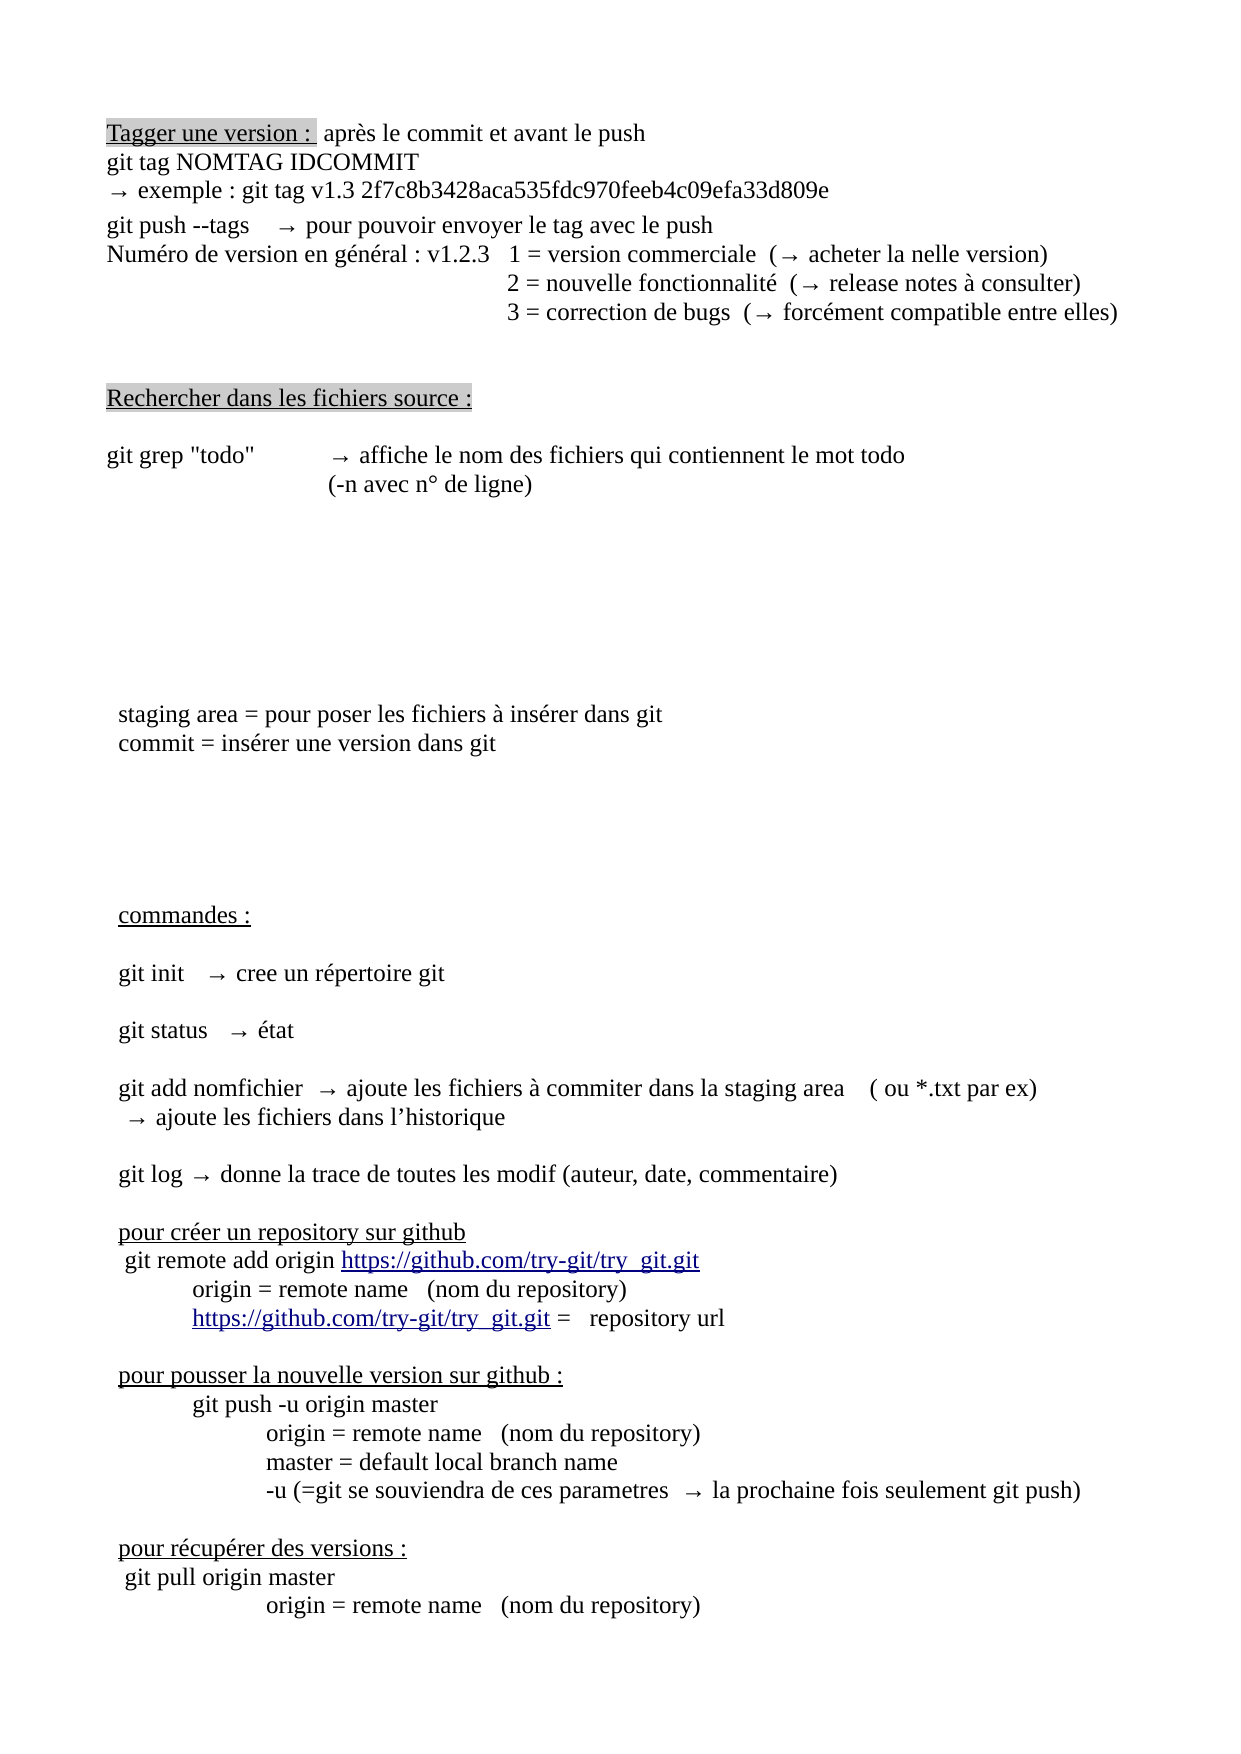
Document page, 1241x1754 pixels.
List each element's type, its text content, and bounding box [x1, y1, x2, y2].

text commandes : [118, 900, 1122, 929]
text pour récupérer des versions : [118, 1533, 1122, 1562]
text pour créer un repository sur github [118, 1217, 1122, 1245]
text origin = remote name (nom du repository) [118, 1274, 1122, 1303]
text git log → donne la trace de toutes les modif (auteur, date, commentaire) [118, 1159, 1122, 1188]
text pour pousser la nouvelle version sur github : [118, 1360, 1122, 1389]
text master = default local branch name [118, 1447, 1122, 1475]
text -u (=git se souviendra de ces parametres → la prochaine fois seulement git push) [118, 1475, 1122, 1504]
text git push --tags → pour pouvoir envoyer le tag avec le push [106, 210, 1122, 239]
text 2 = nouvelle fonctionnalité (→ release notes à consulter) [106, 268, 1122, 297]
text origin = remote name (nom du repository) [118, 1590, 1122, 1619]
text commit = insérer une version dans git [118, 728, 1122, 757]
text → ajoute les fichiers dans l’historique [118, 1102, 1122, 1130]
text git remote add origin https://github.com/try-git/try_git.git [118, 1245, 1122, 1274]
text git status → état [118, 1015, 1122, 1044]
text origin = remote name (nom du repository) [118, 1418, 1122, 1447]
text staging area = pour poser les fichiers à insérer dans git [118, 699, 1122, 728]
text git push -u origin master [118, 1389, 1122, 1418]
text Numéro de version en général : v1.2.3 1 = version commerciale (→ acheter la nelle version) [106, 239, 1122, 268]
text https://github.com/try-git/try_git.git = repository url [118, 1303, 1122, 1332]
text git init → cree un répertoire git [118, 958, 1122, 987]
text Rechercher dans les fichiers source : [106, 383, 1122, 412]
text Tagger une version : après le commit et avant le push [106, 118, 1122, 147]
text git grep "todo" → affiche le nom des fichiers qui contiennent le mot todo [106, 440, 1122, 469]
text git add nomfichier → ajoute les fichiers à commiter dans la staging area ( ou *.txt par ex) [118, 1073, 1122, 1102]
text git tag NOMTAG IDCOMMIT [106, 147, 1122, 176]
text (-n avec n° de ligne) [106, 469, 1122, 498]
text 3 = correction de bugs (→ forcément compatible entre elles) [106, 297, 1122, 325]
text git pull origin master [118, 1562, 1122, 1590]
text → exemple : git tag v1.3 2f7c8b3428aca535fdc970feeb4c09efa33d809e [106, 176, 1122, 204]
